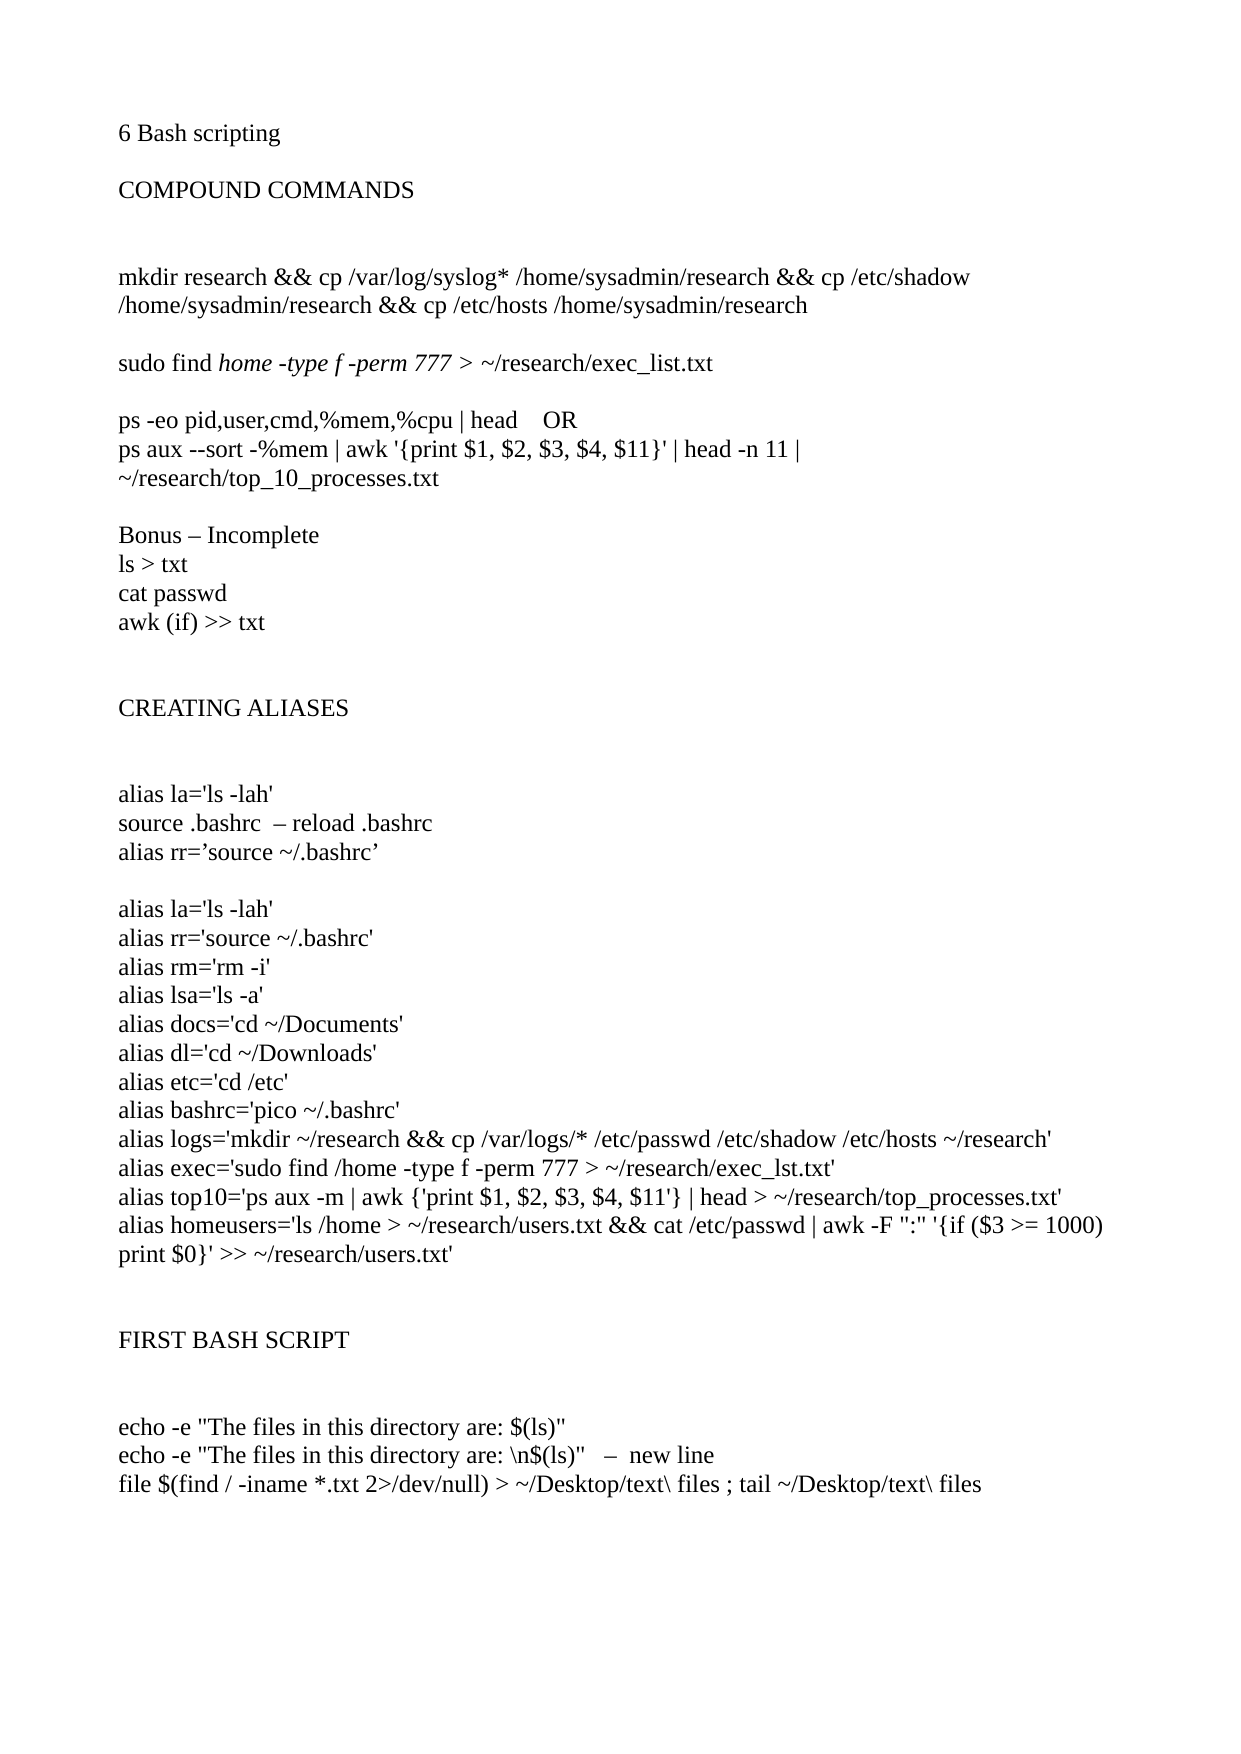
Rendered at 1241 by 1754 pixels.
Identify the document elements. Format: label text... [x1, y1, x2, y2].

text 6 Bash scripting [118, 118, 1122, 147]
text Bonus – Incomplete [118, 521, 1122, 549]
text mkdir research && cp /var/log/syslog* /home/sysadmin/research && cp /etc/shadow /home/sysadmin/research && cp /etc/hosts /home/sysadmin/research [118, 262, 1122, 319]
text alias top10='ps aux -m | awk {'print $1, $2, $3, $4, $11'} | head > ~/research/top_processes.txt' [118, 1182, 1122, 1211]
text CREATING ALIASES [118, 693, 1122, 722]
text source .bashrc – reload .bashrc [118, 808, 1122, 837]
text alias la='ls -lah' [118, 894, 1122, 923]
text alias dl='cd ~/Downloads' [118, 1038, 1122, 1067]
text COMPOUND COMMANDS [118, 176, 1122, 204]
text FIRST BASH SCRIPT [118, 1326, 1122, 1354]
text ls > txt [118, 549, 1122, 578]
text alias rm='rm -i' [118, 952, 1122, 981]
text ps aux --sort -%mem | awk '{print $1, $2, $3, $4, $11}' | head -n 11 | ~/research/top_10_processes.txt [118, 434, 1122, 492]
text cat passwd [118, 578, 1122, 607]
text ps -eo pid,user,cmd,%mem,%cpu | head OR [118, 406, 1122, 434]
text alias docs='cd ~/Documents' [118, 1009, 1122, 1038]
text alias homeusers='ls /home > ~/research/users.txt && cat /etc/passwd | awk -F ":" '{if ($3 >= 1000) print $0}' >> ~/research/users.txt' [118, 1211, 1122, 1268]
text alias logs='mkdir ~/research && cp /var/logs/* /etc/passwd /etc/shadow /etc/hosts ~/research' [118, 1124, 1122, 1153]
text alias etc='cd /etc' [118, 1067, 1122, 1096]
text echo -e "The files in this directory are: $(ls)" [118, 1412, 1122, 1441]
text alias rr='source ~/.bashrc' [118, 923, 1122, 952]
text alias bashrc='pico ~/.bashrc' [118, 1096, 1122, 1124]
text sudo find home -type f -perm 777 > ~/research/exec_list.txt [118, 348, 1122, 377]
text file $(find / -iname *.txt 2>/dev/null) > ~/Desktop/text\ files ; tail ~/Desktop/text\ files [118, 1469, 1122, 1498]
text alias rr=’source ~/.bashrc’ [118, 837, 1122, 866]
text awk (if) >> txt [118, 607, 1122, 636]
text alias exec='sudo find /home -type f -perm 777 > ~/research/exec_lst.txt' [118, 1153, 1122, 1182]
text alias la='ls -lah' [118, 779, 1122, 808]
text echo -e "The files in this directory are: \n$(ls)" – new line [118, 1441, 1122, 1469]
text alias lsa='ls -a' [118, 981, 1122, 1009]
